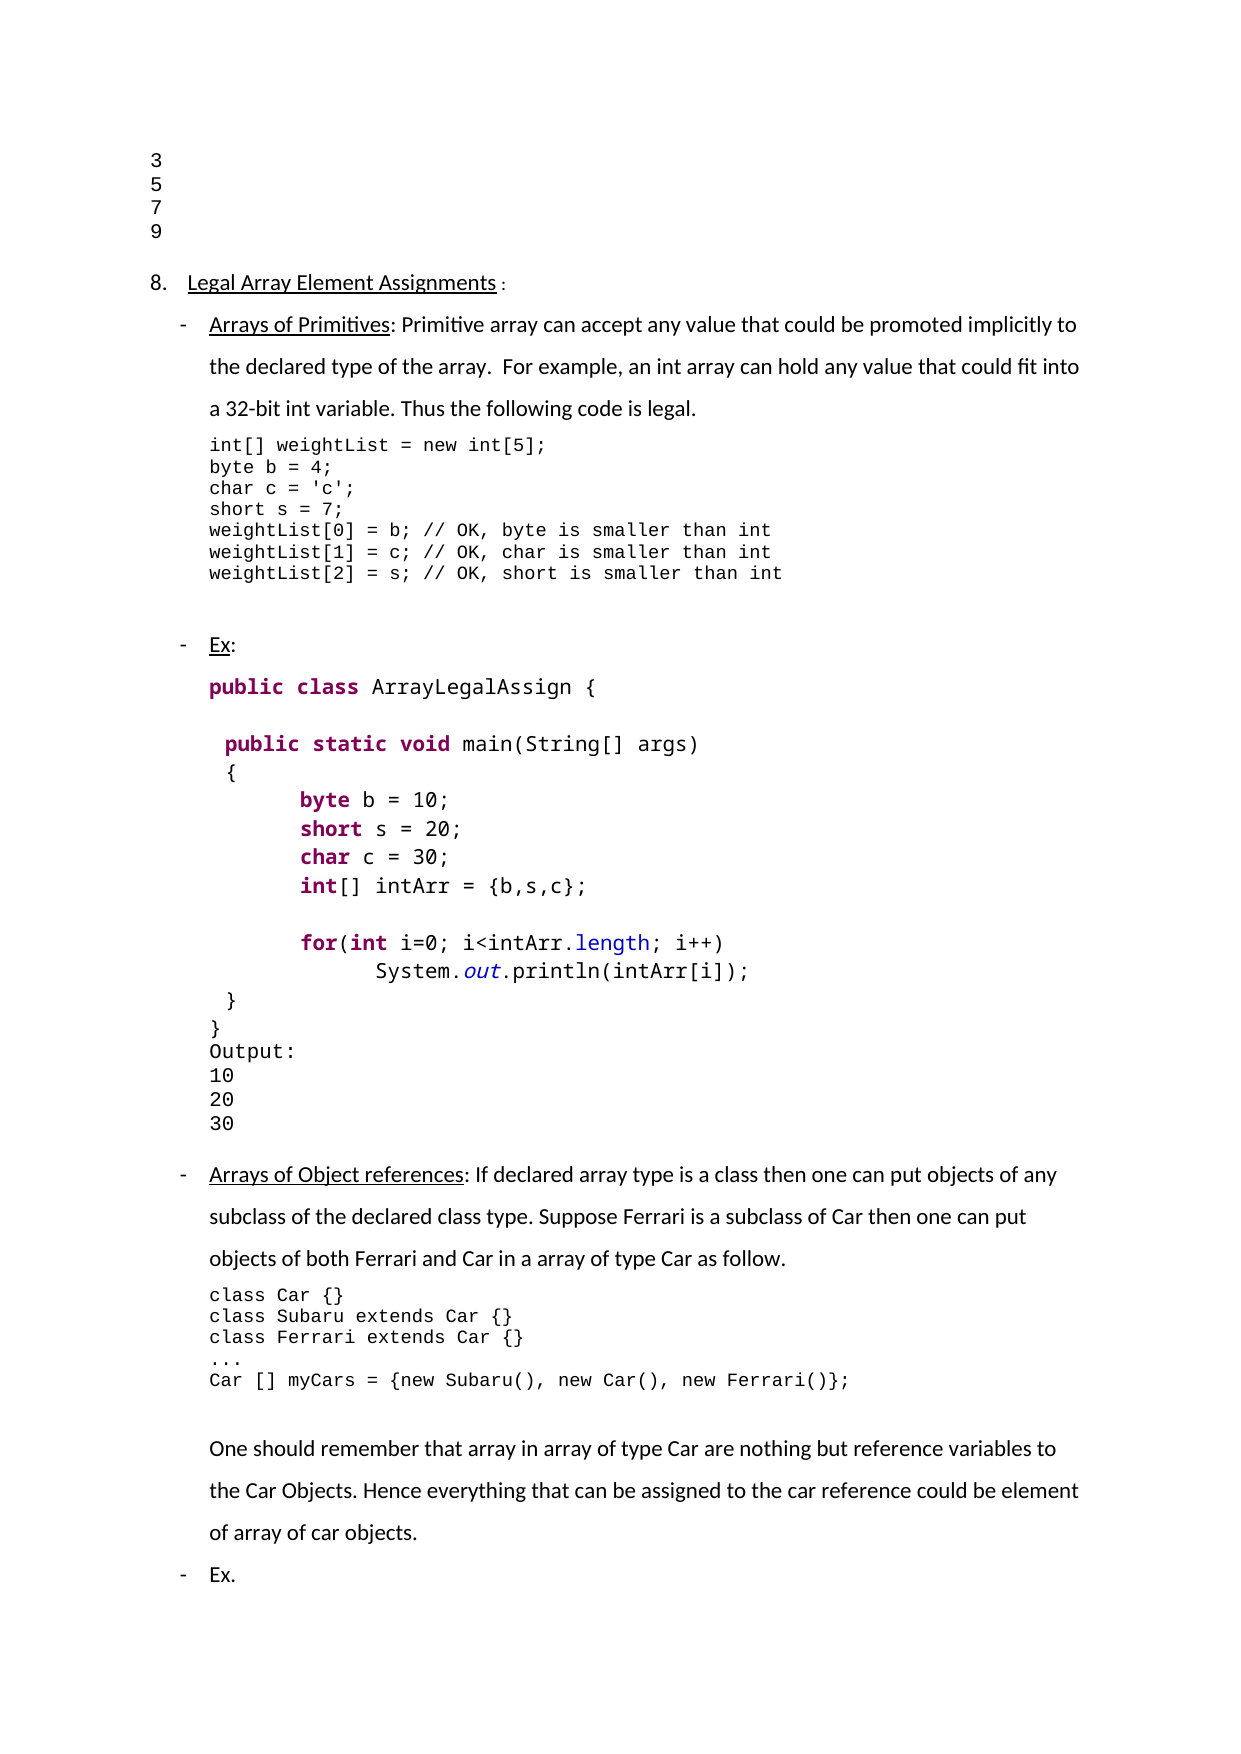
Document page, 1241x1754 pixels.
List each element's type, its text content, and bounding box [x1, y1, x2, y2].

text { [209, 757, 1090, 786]
list Ex: [179, 630, 1090, 658]
text char c = 30; [209, 842, 1090, 871]
text 7 [150, 197, 1090, 221]
text 5 [150, 174, 1090, 197]
text System.out.println(intArr[i]); [209, 956, 1090, 985]
text 3 [150, 150, 1090, 174]
text ... [209, 1349, 1090, 1371]
text class Subaru extends Car {} [209, 1307, 1090, 1328]
text 10 [209, 1065, 1090, 1089]
text short s = 7; [209, 500, 1090, 521]
text weightList[0] = b; // OK, byte is smaller than int [209, 521, 1090, 542]
text weightList[1] = c; // OK, char is smaller than int [209, 542, 1090, 564]
text weightList[2] = s; // OK, short is smaller than int [150, 564, 1090, 585]
text char c = 'c'; [209, 479, 1090, 500]
text class Ferrari extends Car {} [209, 1328, 1090, 1349]
text Output: [209, 1042, 1090, 1065]
text class Car {} [209, 1286, 1090, 1307]
text public class ArrayLegalAssign { [209, 672, 1090, 700]
text 20 [209, 1089, 1090, 1112]
text public static void main(String[] args) [209, 729, 1090, 757]
text int[] intArr = {b,s,c}; [209, 871, 1090, 899]
text byte b = 10; [209, 786, 1090, 814]
text int[] weightList = new int[5]; [209, 436, 1090, 457]
list Arrays of Object references: If declared array type is a class then one can put objects of any subclass of the declared class type. Suppose Ferrari is a subclass of Car then one can put objects of both Ferrari and Car in a array of type Car as follow. [179, 1160, 1090, 1272]
text } [209, 985, 1090, 1013]
text short s = 20; [209, 814, 1090, 842]
list Legal Array Element Assignments : [150, 268, 1090, 296]
text } [209, 1013, 1090, 1042]
text 9 [150, 221, 1090, 244]
list Arrays of Primitives: Primitive array can accept any value that could be promoted implicitly to the declared type of the array. For example, an int array can hold any value that could fit into a 32-bit int variable. Thus the following code is legal. [179, 310, 1090, 422]
text 30 [209, 1112, 1090, 1136]
text One should remember that array in array of type Car are nothing but reference variables to the Car Objects. Hence everything that can be assigned to the car reference could be element of array of car objects. [209, 1434, 1090, 1546]
list Ex. [179, 1560, 1090, 1588]
text Car [] myCars = {new Subaru(), new Car(), new Ferrari()}; [209, 1371, 1090, 1392]
text for(int i=0; i<intArr.length; i++) [209, 928, 1090, 956]
text byte b = 4; [209, 457, 1090, 479]
